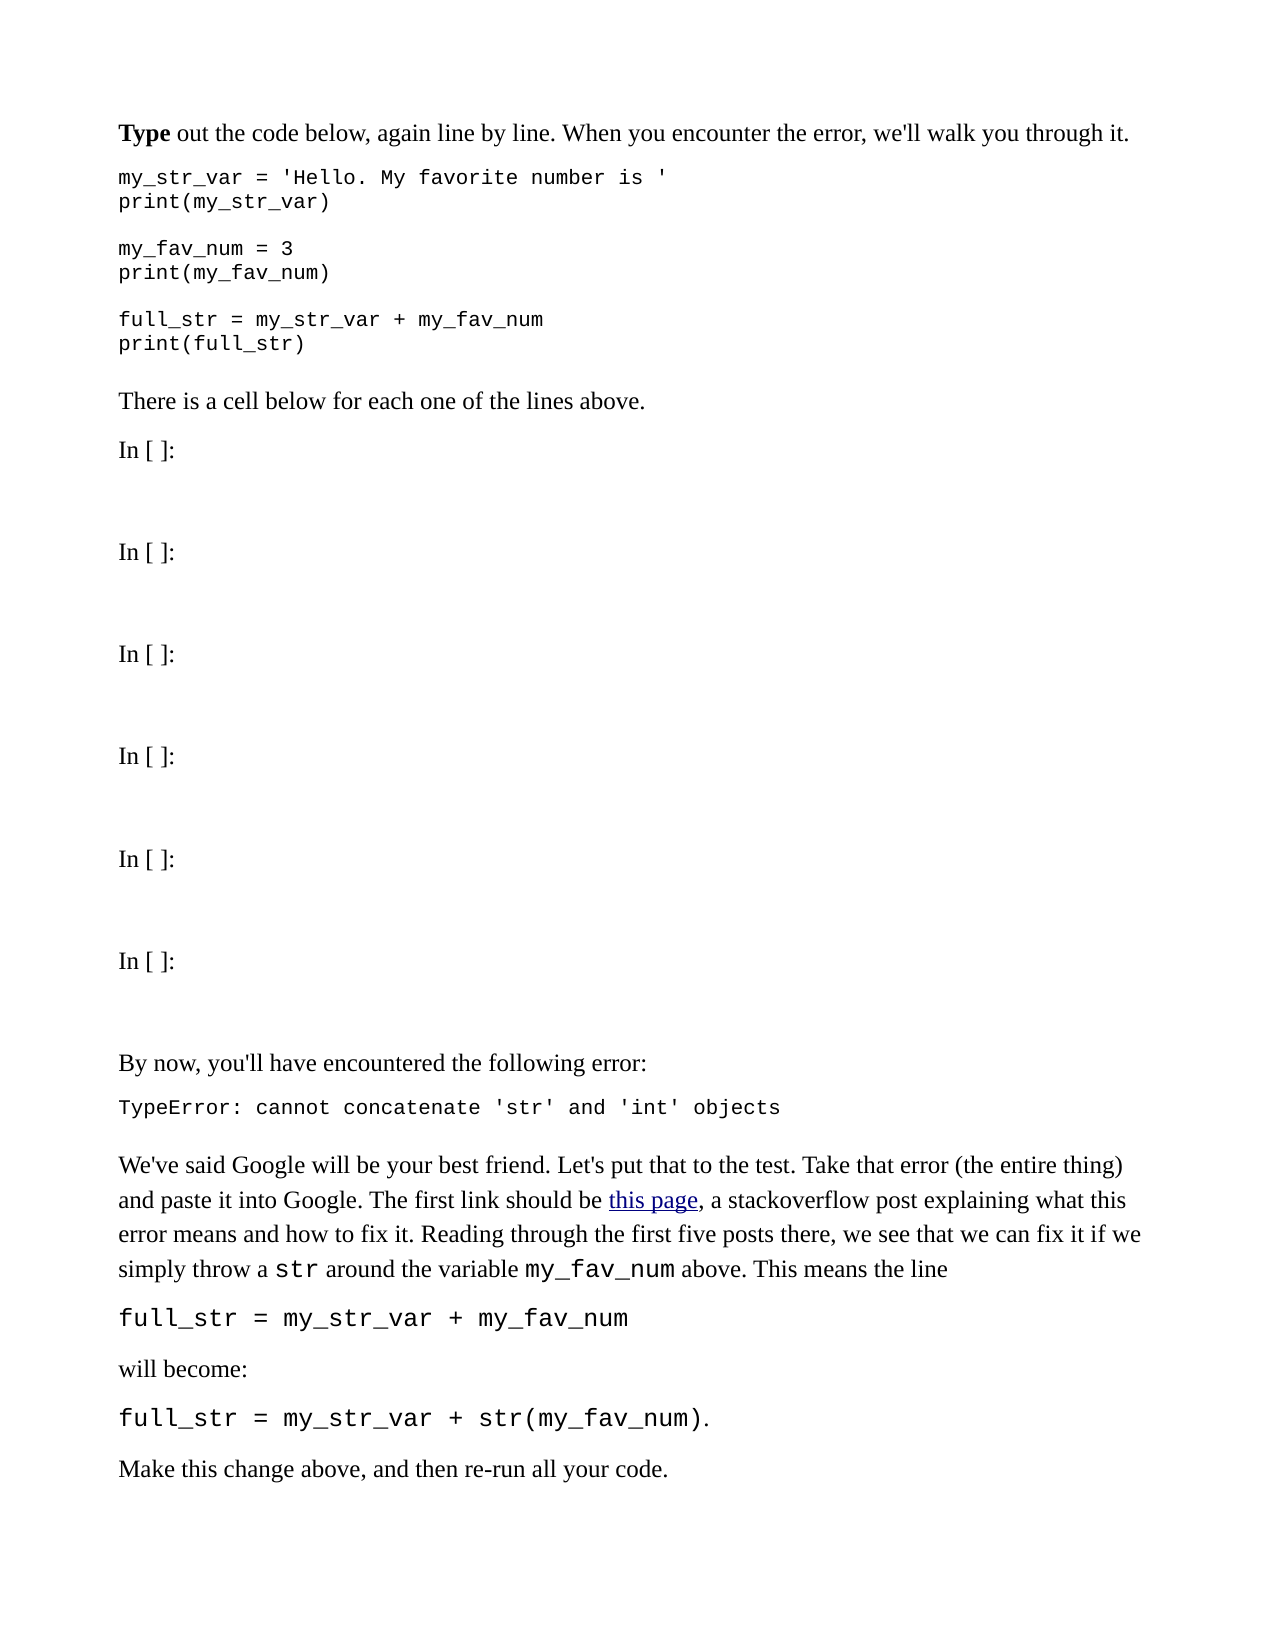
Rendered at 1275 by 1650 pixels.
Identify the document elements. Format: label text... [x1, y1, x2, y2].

text full_str = my_str_var + my_fav_num [118, 309, 1157, 333]
text In [ ]: [118, 435, 1157, 464]
text full_str = my_str_var + str(my_fav_num). [118, 1403, 1157, 1434]
text In [ ]: [118, 946, 1157, 974]
text In [ ]: [118, 844, 1157, 872]
text print(full_str) [118, 333, 1157, 356]
text In [ ]: [118, 537, 1157, 566]
text There is a cell below for each one of the lines above. [118, 386, 1157, 414]
text We've said Google will be your best friend. Let's put that to the test. Take that error (the entire thing) and paste it into Google. The first link should be this page, a stackoverflow post explaining what this error means and how to fix it. Reading through the first five posts there, we see that we can fix it if we simply throw a str around the variable my_fav_num above. This means the line [118, 1150, 1157, 1284]
text In [ ]: [118, 741, 1157, 770]
text full_str = my_str_var + my_fav_num [118, 1305, 1157, 1333]
text my_fav_num = 3 [118, 238, 1157, 262]
text Type out the code below, again line by line. When you encounter the error, we'll walk you through it. [118, 118, 1157, 147]
text Make this change above, and then re-run all your code. [118, 1454, 1157, 1483]
text In [ ]: [118, 639, 1157, 668]
text my_str_var = 'Hello. My favorite number is ' [118, 167, 1157, 191]
text TypeError: cannot concatenate 'str' and 'int' objects [118, 1097, 1157, 1121]
text By now, you'll have encountered the following error: [118, 1048, 1157, 1077]
text will become: [118, 1354, 1157, 1382]
text print(my_str_var) [118, 191, 1157, 214]
text print(my_fav_num) [118, 262, 1157, 285]
